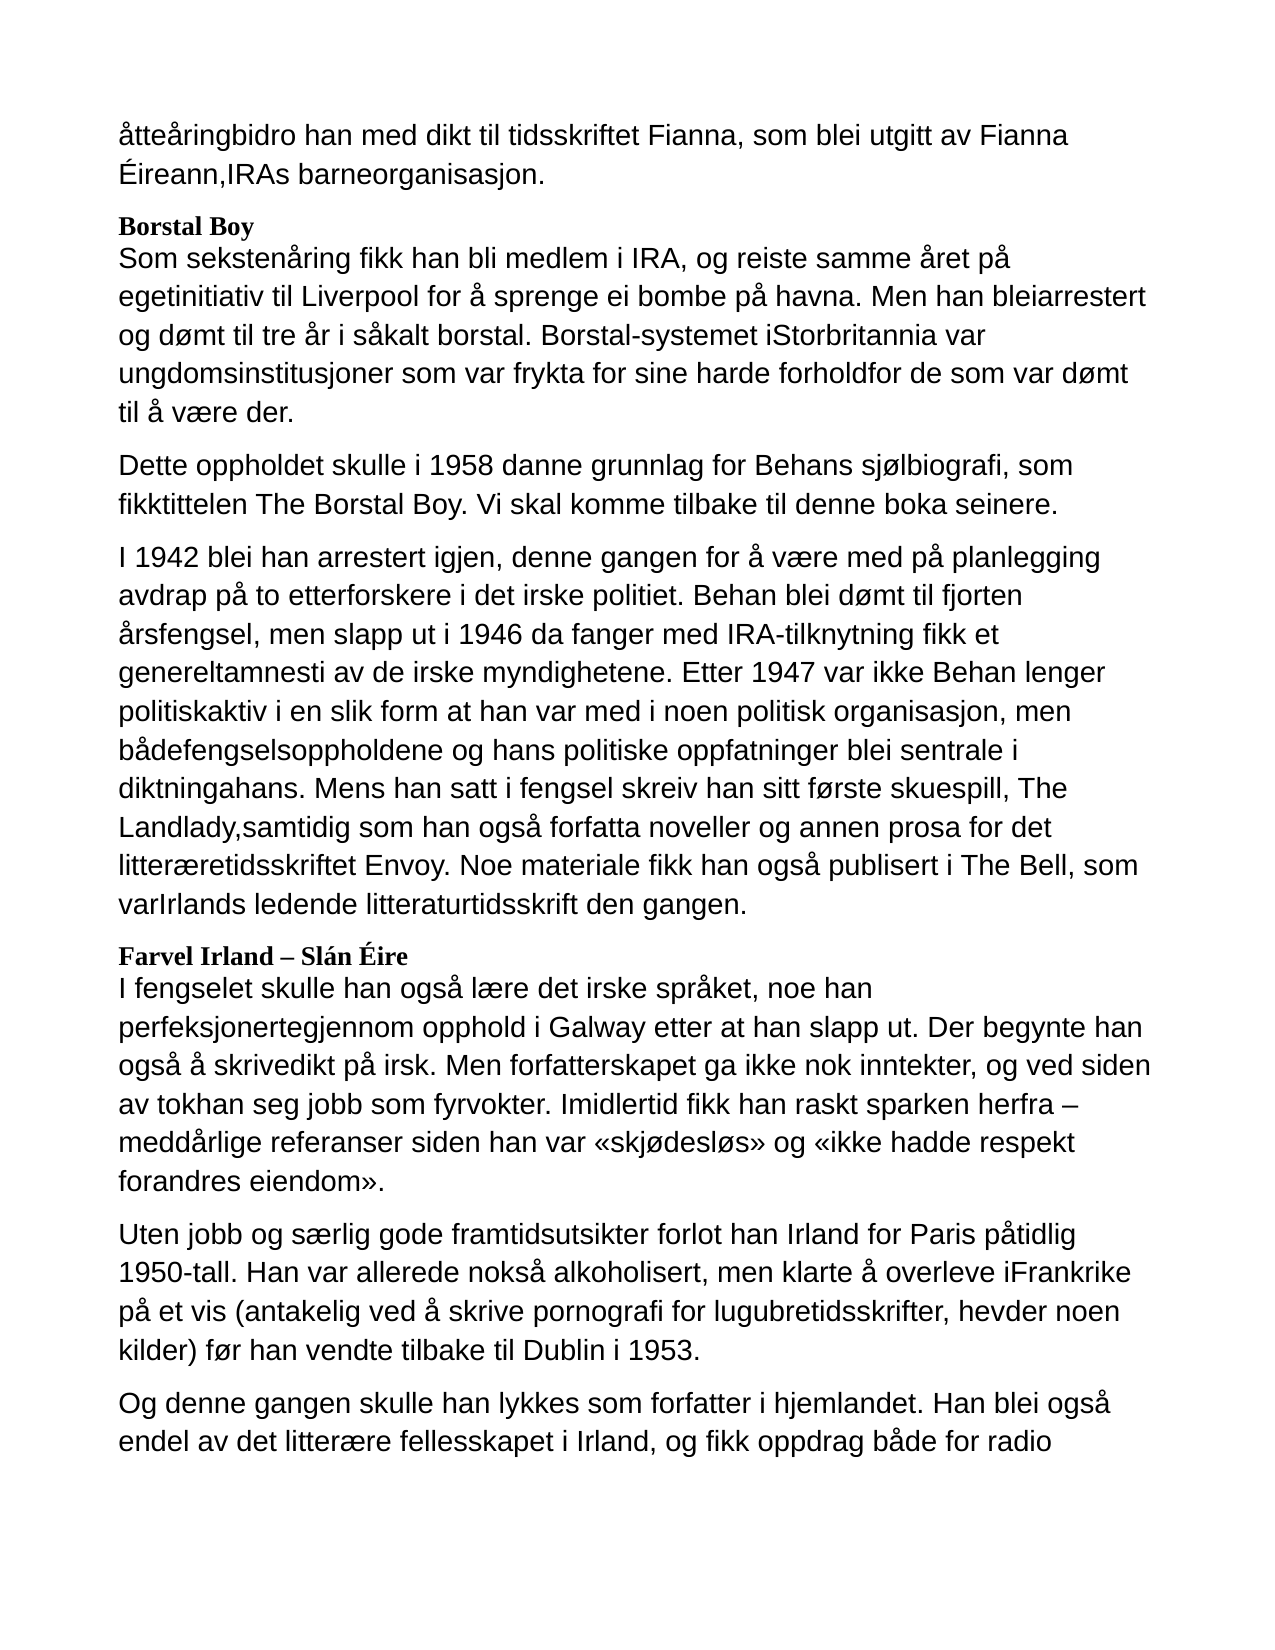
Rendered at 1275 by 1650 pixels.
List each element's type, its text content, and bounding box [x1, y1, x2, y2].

subtitle Farvel Irland – Slán Éire [118, 940, 1157, 971]
text I fengselet skulle han også lære det irske språket, noe han perfeksjonertegjennom opphold i Galway etter at han slapp ut. Der begynte han også å skrivedikt på irsk. Men forfatterskapet ga ikke nok inntekter, og ved siden av tokhan seg jobb som fyrvokter. Imidlertid fikk han raskt sparken herfra – meddårlige referanser siden han var «skjødesløs» og «ikke hadde respekt forandres eiendom». [118, 971, 1157, 1197]
subtitle Borstal Boy [118, 210, 1157, 241]
text åtteåringbidro han med dikt til tidsskriftet Fianna, som blei utgitt av Fianna Éireann,IRAs barneorganisasjon. [118, 118, 1157, 190]
text I 1942 blei han arrestert igjen, denne gangen for å være med på planlegging avdrap på to etterforskere i det irske politiet. Behan blei dømt til fjorten årsfengsel, men slapp ut i 1946 da fanger med IRA-tilknytning fikk et genereltamnesti av de irske myndighetene. Etter 1947 var ikke Behan lenger politiskaktiv i en slik form at han var med i noen politisk organisasjon, men bådefengselsoppholdene og hans politiske oppfatninger blei sentrale i diktningahans. Mens han satt i fengsel skreiv han sitt første skuespill, The Landlady,samtidig som han også forfatta noveller og annen prosa for det litteræretidsskriftet Envoy. Noe materiale fikk han også publisert i The Bell, som varIrlands ledende litteraturtidsskrift den gangen. [118, 540, 1157, 920]
text Og denne gangen skulle han lykkes som forfatter i hjemlandet. Han blei også endel av det litterære fellesskapet i Irland, og fikk oppdrag både for radio [118, 1386, 1157, 1458]
text Dette oppholdet skulle i 1958 danne grunnlag for Behans sjølbiografi, som fikktittelen The Borstal Boy. Vi skal komme tilbake til denne boka seinere. [118, 448, 1157, 520]
text Som sekstenåring fikk han bli medlem i IRA, og reiste samme året på egetinitiativ til Liverpool for å sprenge ei bombe på havna. Men han bleiarrestert og dømt til tre år i såkalt borstal. Borstal-systemet iStorbritannia var ungdomsinstitusjoner som var frykta for sine harde forholdfor de som var dømt til å være der. [118, 241, 1157, 429]
text Uten jobb og særlig gode framtidsutsikter forlot han Irland for Paris påtidlig 1950-tall. Han var allerede nokså alkoholisert, men klarte å overleve iFrankrike på et vis (antakelig ved å skrive pornografi for lugubretidsskrifter, hevder noen kilder) før han vendte tilbake til Dublin i 1953. [118, 1217, 1157, 1366]
